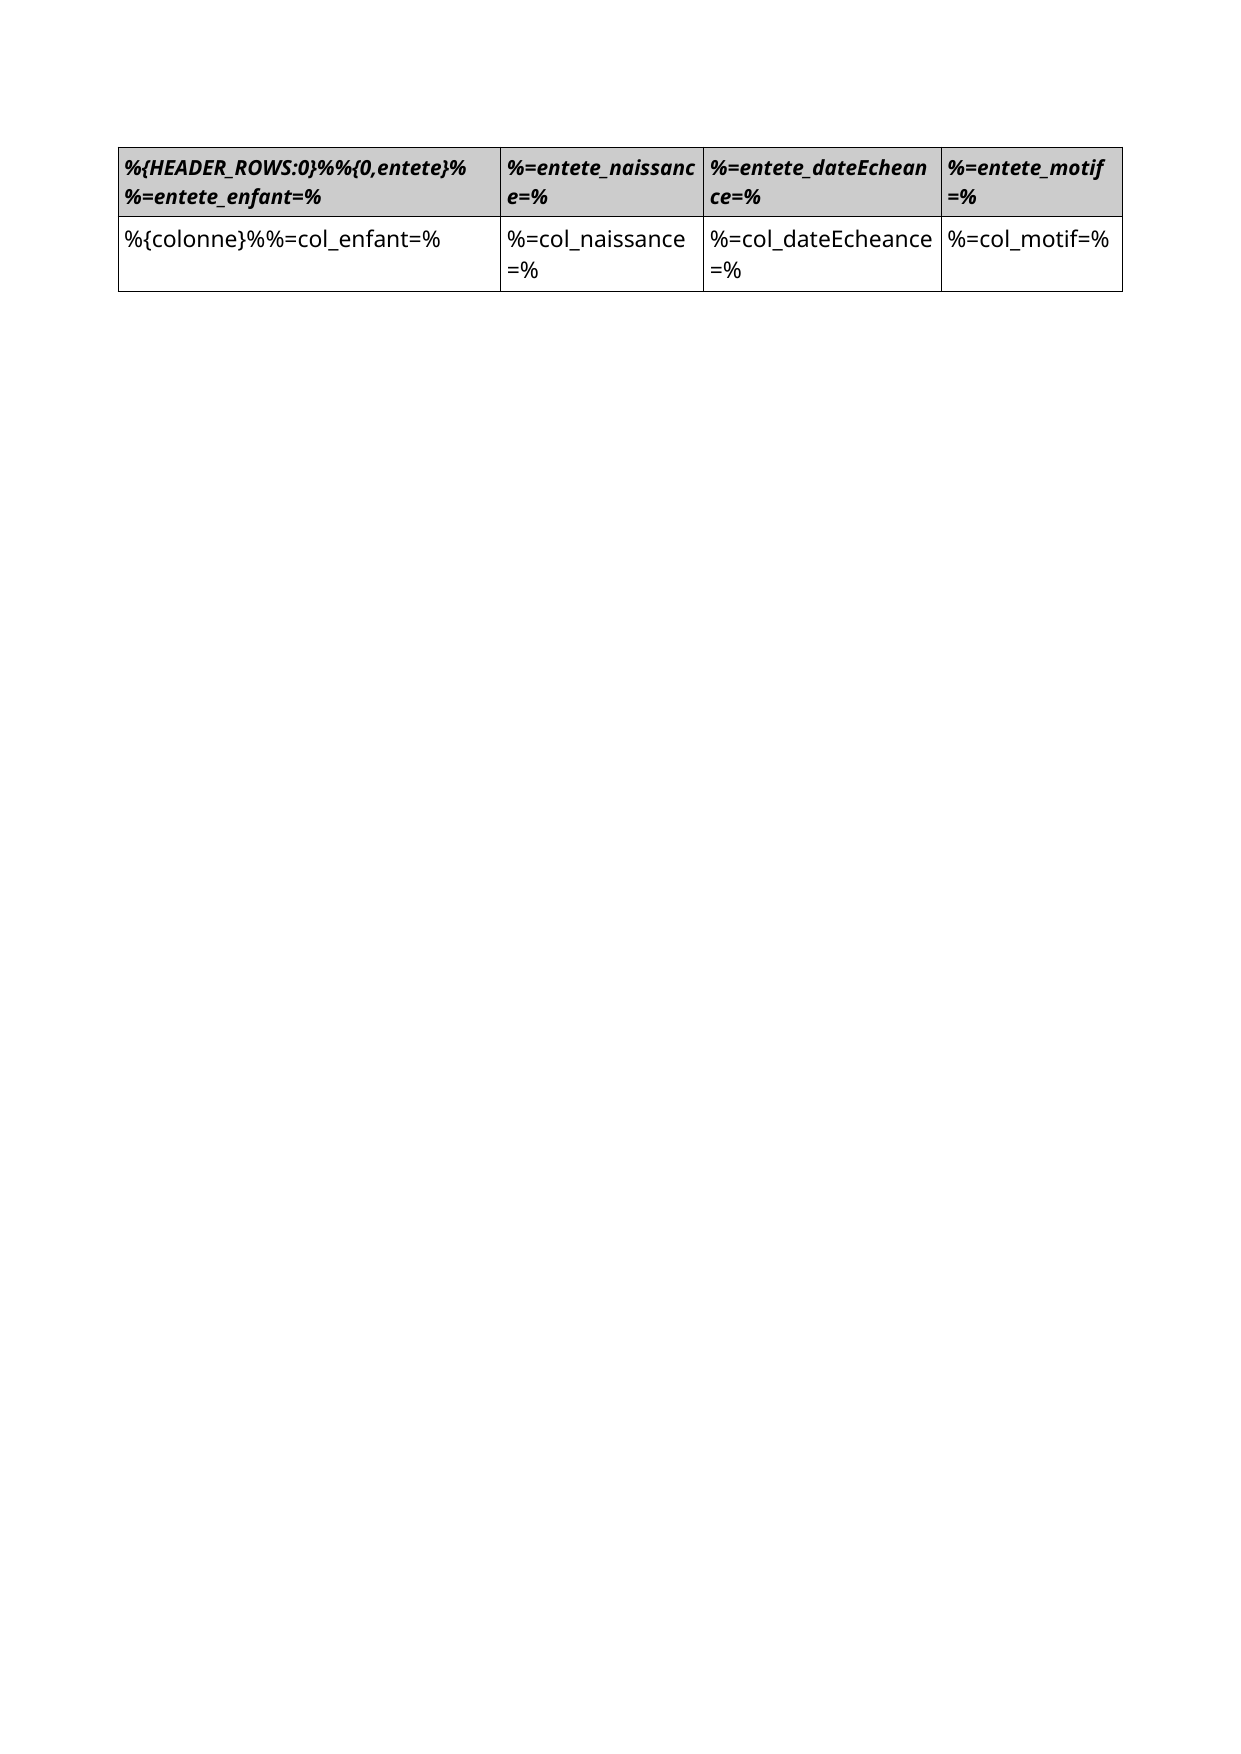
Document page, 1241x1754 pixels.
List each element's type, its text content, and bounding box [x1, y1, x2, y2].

table_header %{HEADER_ROWS:0}%%{0,entete}%%=entete_enfant=% [119, 148, 500, 216]
table_cell %{colonne}%%=col_enfant=% [119, 217, 500, 291]
table_header %=entete_motif=% [942, 148, 1122, 216]
table_cell %=col_motif=% [942, 217, 1122, 291]
table_cell %=col_dateEcheance=% [704, 217, 941, 291]
table_header %=entete_dateEcheance=% [704, 148, 941, 216]
table_cell %=col_naissance=% [501, 217, 703, 291]
table_header %=entete_naissance=% [501, 148, 703, 216]
